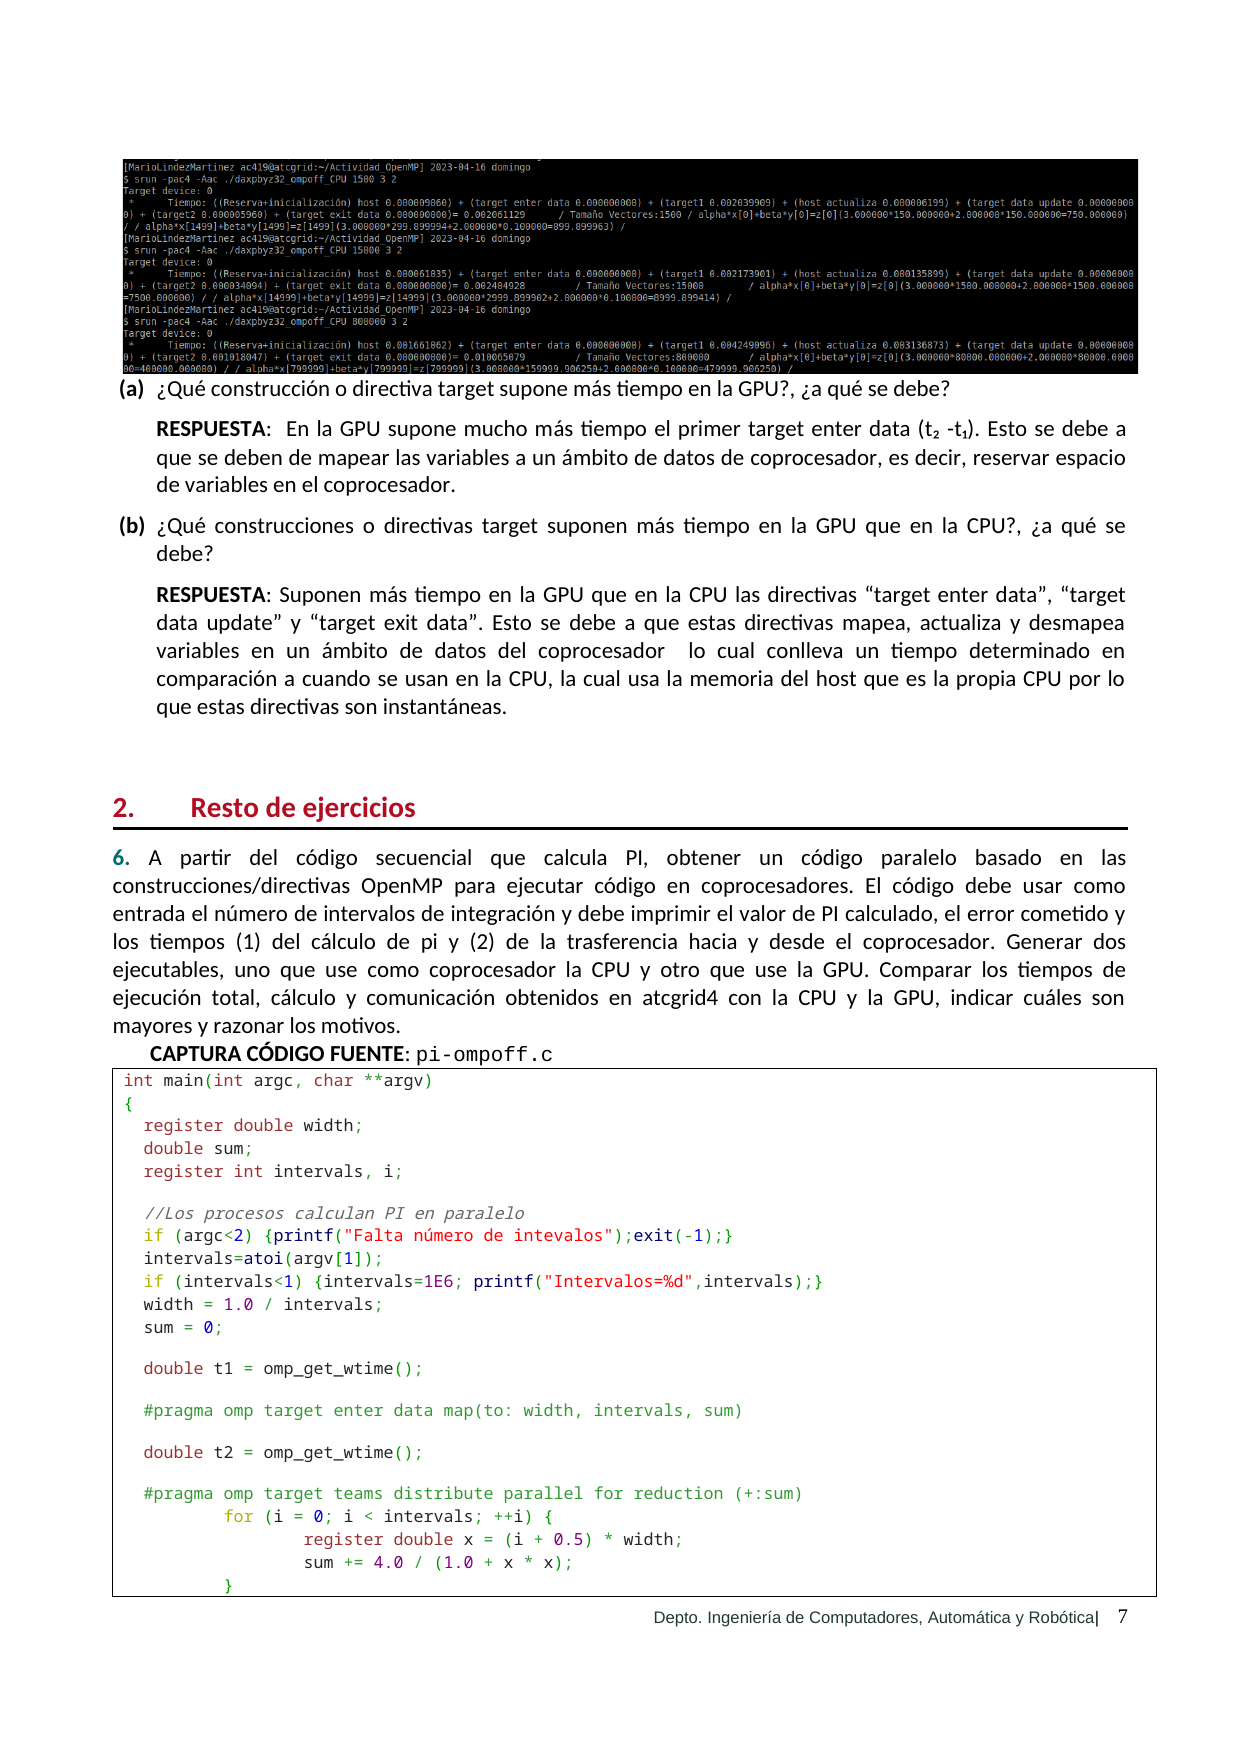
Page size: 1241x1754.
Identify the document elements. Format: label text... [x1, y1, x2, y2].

list 6. A partir del código secuencial que calcula PI, obtener un código paralelo basado en las construcciones/directivas OpenMP para ejecutar código en coprocesadores. El código debe usar como entrada el número de intervalos de integración y debe imprimir el valor de PI calculado, el error cometido y los tiempos (1) del cálculo de pi y (2) de la trasferencia hacia y desde el coprocesador. Generar dos ejecutables, uno que use como coprocesador la CPU y otro que use la GPU. Comparar los tiempos de ejecución total, cálculo y comunicación obtenidos en atcgrid4 con la CPU y la GPU, indicar cuáles son mayores y razonar los motivos. [112, 843, 1128, 1039]
subtitle Resto de ejercicios [112, 789, 1128, 830]
table_header int main(int argc, char **argv) { register double width; double sum; register int intervals, i; //Los procesos calculan PI en paralelo if (argc<2) {printf("Falta número de intevalos");exit(-1);} intervals=atoi(argv[1]); if (intervals<1) {intervals=1E6; printf("Intervalos=%d",intervals);} width = 1.0 / intervals; sum = 0; double t1 = omp_get_wtime(); #pragma omp target enter data map(to: width, intervals, sum) double t2 = omp_get_wtime(); #pragma omp target teams distribute parallel for reduction (+:sum) for (i = 0; i < intervals; ++i) { register double x = (i + 0.5) * width; sum += 4.0 / (1.0 + x * x); } [113, 1069, 1156, 1596]
list ¿Qué construcción o directiva target supone más tiempo en la GPU?, ¿a qué se debe? [119, 168, 1128, 402]
text CAPTURA CÓDIGO FUENTE: pi-ompoff.c [150, 1039, 1128, 1067]
list RESPUESTA: En la GPU supone mucho más tiempo el primer target enter data (t₂ -t₁). Esto se debe a que se deben de mapear las variables a un ámbito de datos de coprocesador, es decir, reservar espacio de variables en el coprocesador. [156, 414, 1128, 499]
list ¿Qué construcciones o directivas target suponen más tiempo en la GPU que en la CPU?, ¿a qué se debe? [119, 511, 1128, 567]
picture [122, 159, 1139, 374]
list RESPUESTA: Suponen más tiempo en la GPU que en la CPU las directivas “target enter data”, “target data update” y “target exit data”. Esto se debe a que estas directivas mapea, actualiza y desmapea variables en un ámbito de datos del coprocesador lo cual conlleva un tiempo determinado en comparación a cuando se usan en la CPU, la cual usa la memoria del host que es la propia CPU por lo que estas directivas son instantáneas. [156, 580, 1128, 720]
